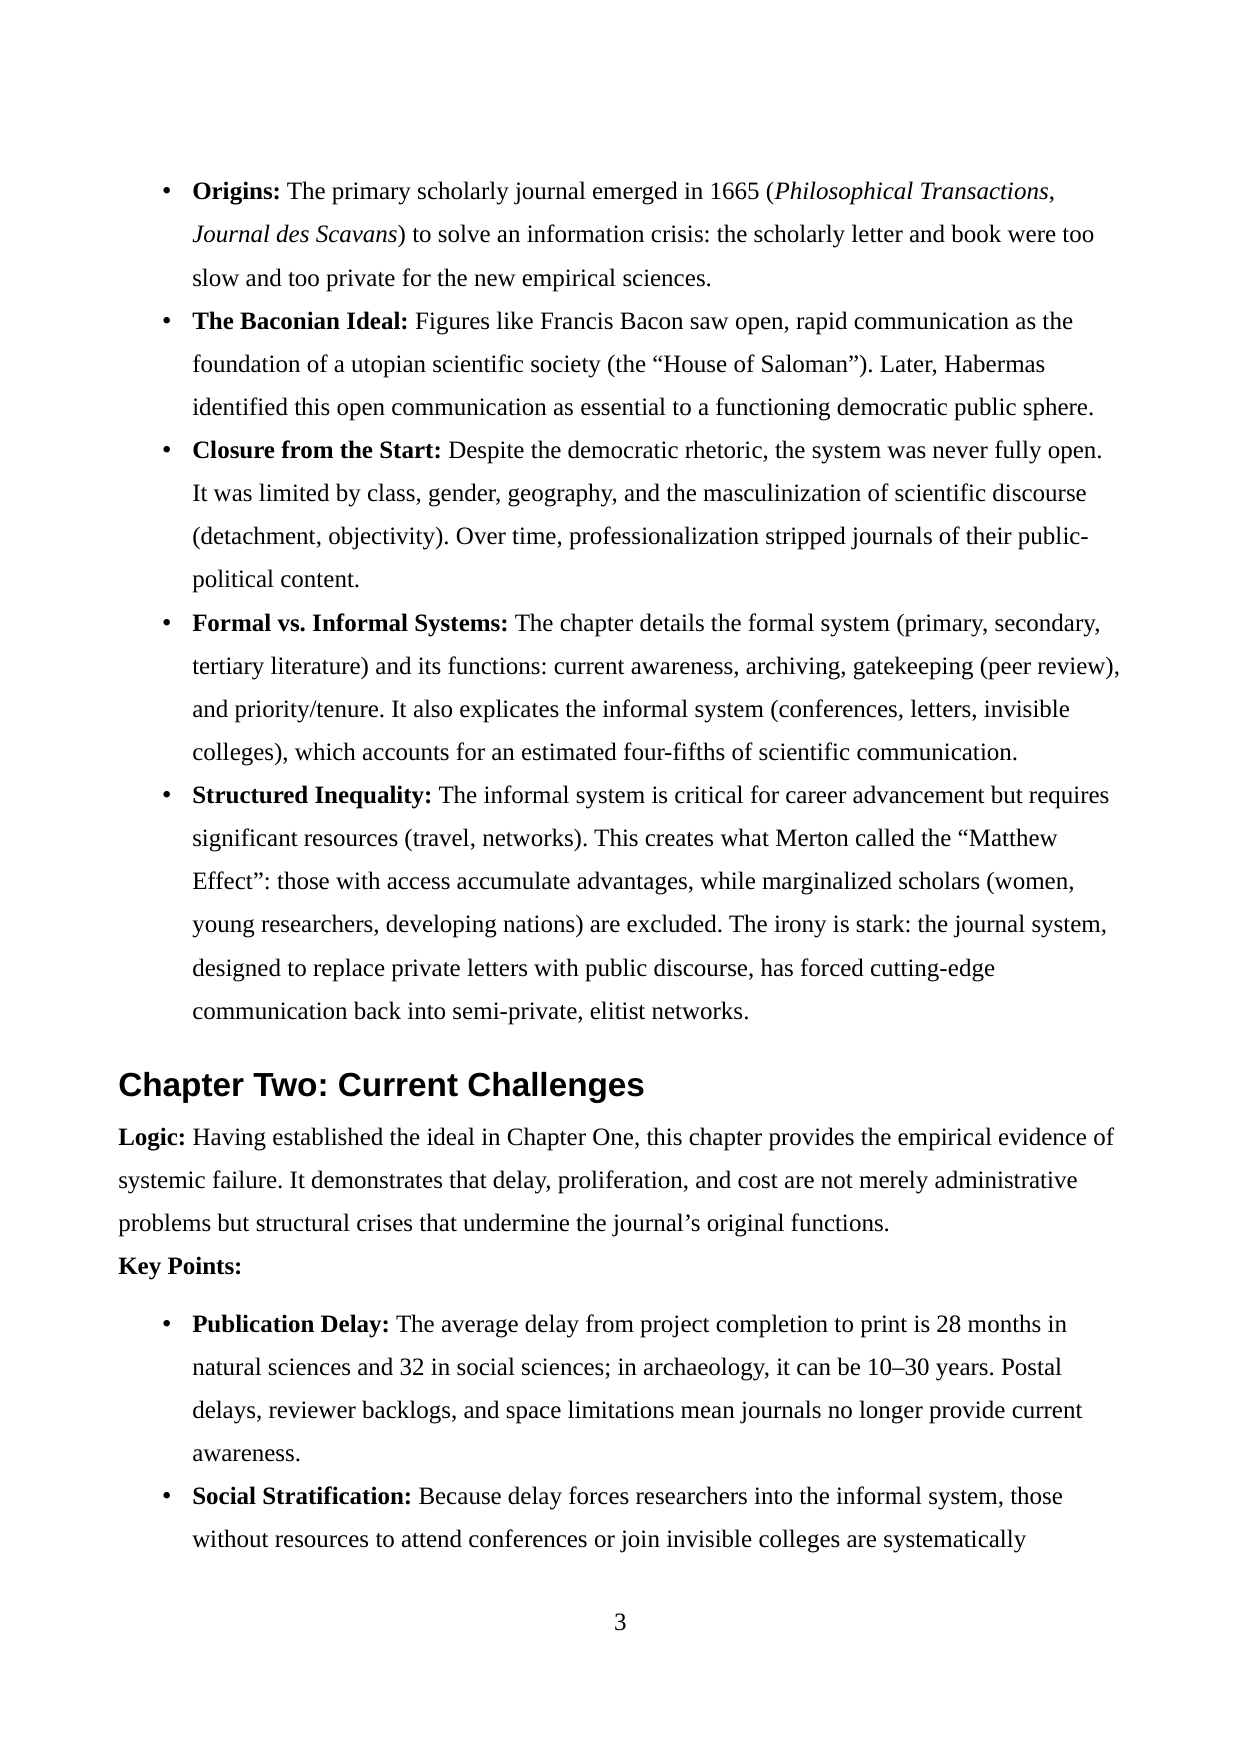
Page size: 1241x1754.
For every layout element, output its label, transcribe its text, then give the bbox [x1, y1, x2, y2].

list Origins: The primary scholarly journal emerged in 1665 (Philosophical Transactions, Journal des Scavans) to solve an information crisis: the scholarly letter and book were too slow and too private for the new empirical sciences. [162, 176, 1122, 291]
list Closure from the Start: Despite the democratic rhetoric, the system was never fully open. It was limited by class, gender, geography, and the masculinization of scientific discourse (detachment, objectivity). Over time, professionalization stripped journals of their public-political content. [162, 435, 1122, 593]
list Formal vs. Informal Systems: The chapter details the formal system (primary, secondary, tertiary literature) and its functions: current awareness, archiving, gatekeeping (peer review), and priority/tenure. It also explicates the informal system (conferences, letters, invisible colleges), which accounts for an estimated four-fifths of scientific communication. [162, 608, 1122, 766]
list The Baconian Ideal: Figures like Francis Bacon saw open, rapid communication as the foundation of a utopian scientific society (the “House of Saloman”). Later, Habermas identified this open communication as essential to a functioning democratic public sphere. [162, 306, 1122, 421]
list Social Stratification: Because delay forces researchers into the informal system, those without resources to attend conferences or join invisible colleges are systematically [162, 1481, 1122, 1553]
list Publication Delay: The average delay from project completion to print is 28 months in natural sciences and 32 in social sciences; in archaeology, it can be 10–30 years. Postal delays, reviewer backlogs, and space limitations mean journals no longer provide current awareness. [162, 1309, 1122, 1467]
text Key Points: [118, 1251, 1122, 1280]
subtitle Chapter Two: Current Challenges [118, 1065, 1122, 1104]
list Structured Inequality: The informal system is critical for career advancement but requires significant resources (travel, networks). This creates what Merton called the “Matthew Effect”: those with access accumulate advantages, while marginalized scholars (women, young researchers, developing nations) are excluded. The irony is stark: the journal system, designed to replace private letters with public discourse, has forced cutting-edge communication back into semi-private, elitist networks. [162, 780, 1122, 1024]
text Logic: Having established the ideal in Chapter One, this chapter provides the empirical evidence of systemic failure. It demonstrates that delay, proliferation, and cost are not merely administrative problems but structural crises that undermine the journal’s original functions. [118, 1122, 1122, 1237]
